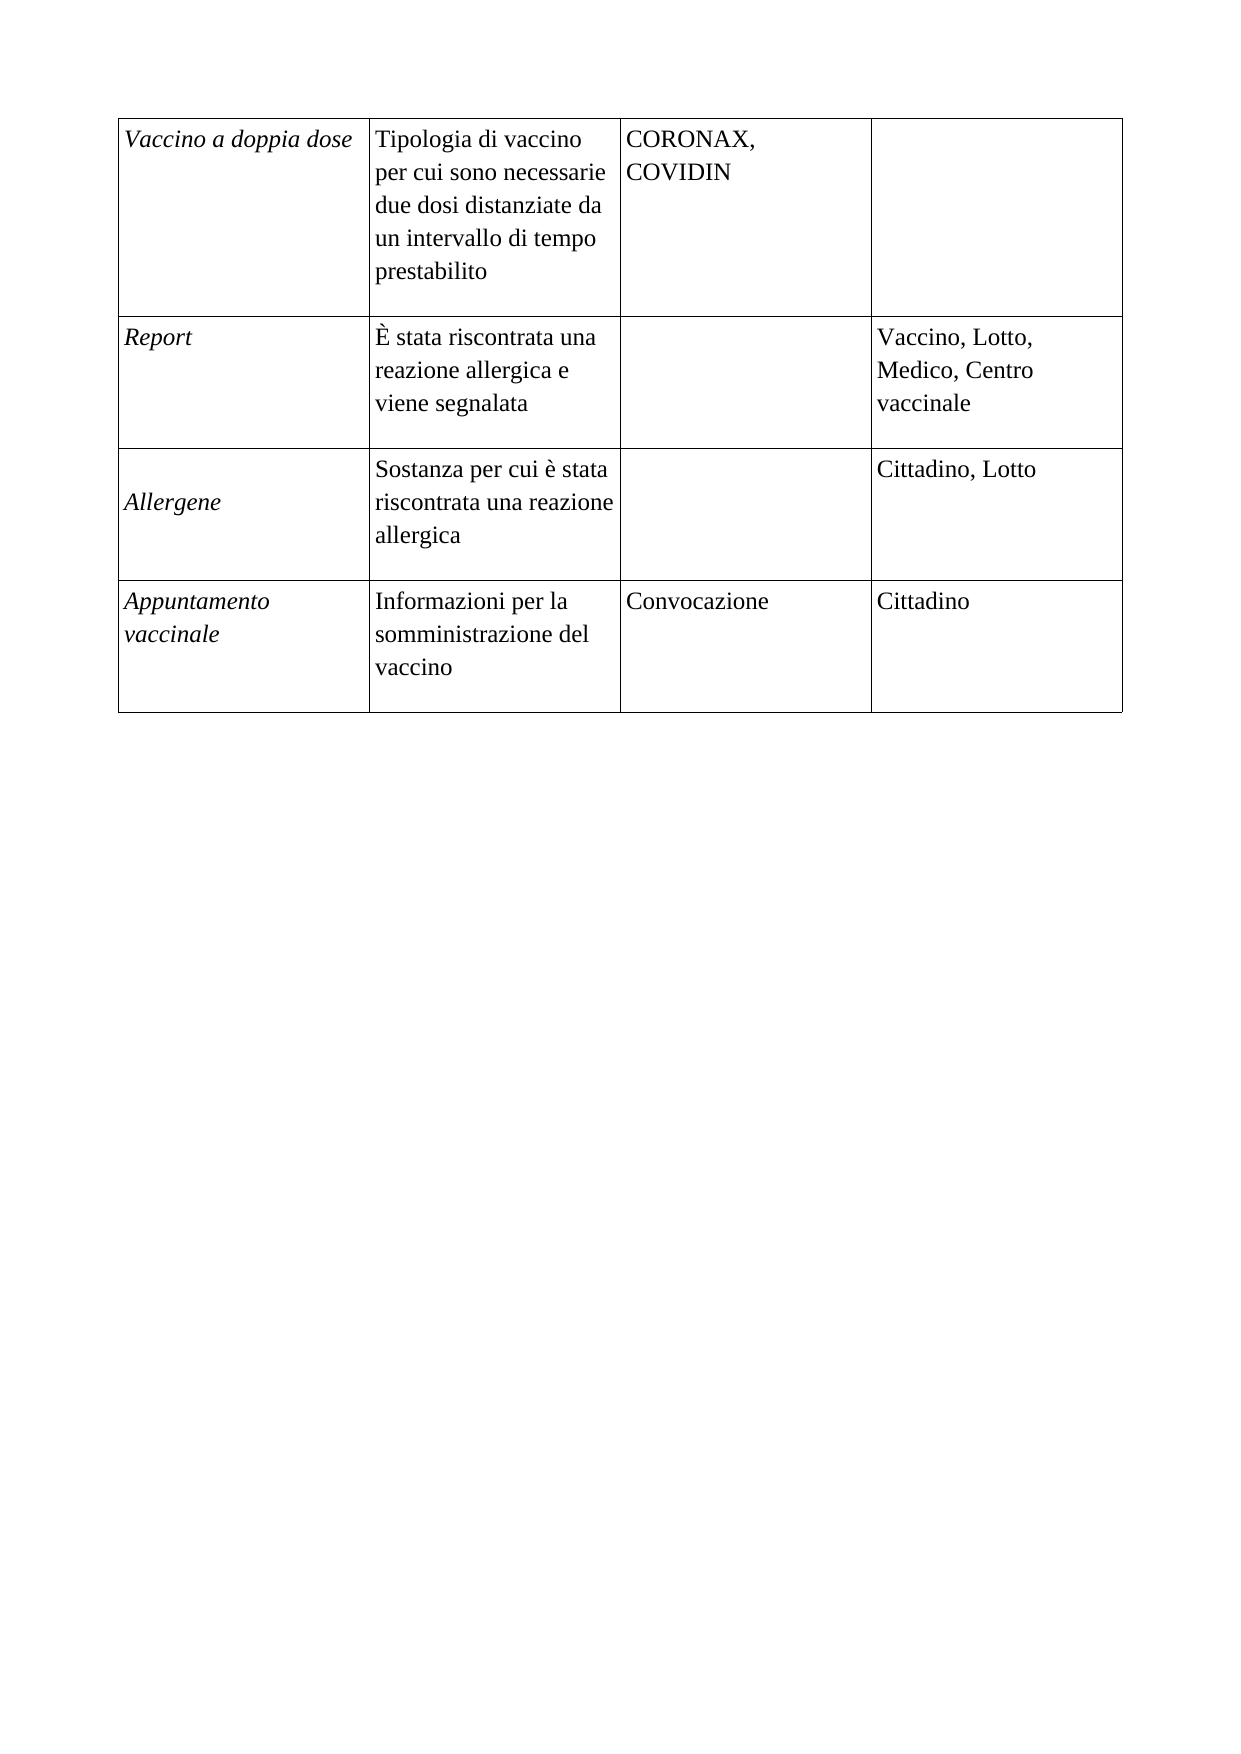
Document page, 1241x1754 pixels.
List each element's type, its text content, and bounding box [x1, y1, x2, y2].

table_cell È stata riscontrata una reazione allergica e viene segnalata [370, 317, 620, 448]
table_cell [621, 449, 871, 580]
table_cell Tipologia di vaccino per cui sono necessarie due dosi distanziate da un intervallo di tempo prestabilito [370, 119, 620, 316]
table_cell Appuntamento vaccinale [119, 581, 369, 712]
table_cell CORONAX, COVIDIN [621, 119, 871, 316]
table_cell Cittadino, Lotto [872, 449, 1122, 580]
table_cell [621, 317, 871, 448]
table_cell Report [119, 317, 369, 448]
table_cell Cittadino [872, 581, 1122, 712]
table_cell Vaccino a doppia dose [119, 119, 369, 316]
table_cell Vaccino, Lotto, Medico, Centro vaccinale [872, 317, 1122, 448]
table_cell Sostanza per cui è stata riscontrata una reazione allergica [370, 449, 620, 580]
table_cell Informazioni per la somministrazione del vaccino [370, 581, 620, 712]
table_cell Convocazione [621, 581, 871, 712]
table_cell [872, 119, 1122, 316]
table_cell Allergene [119, 449, 369, 580]
